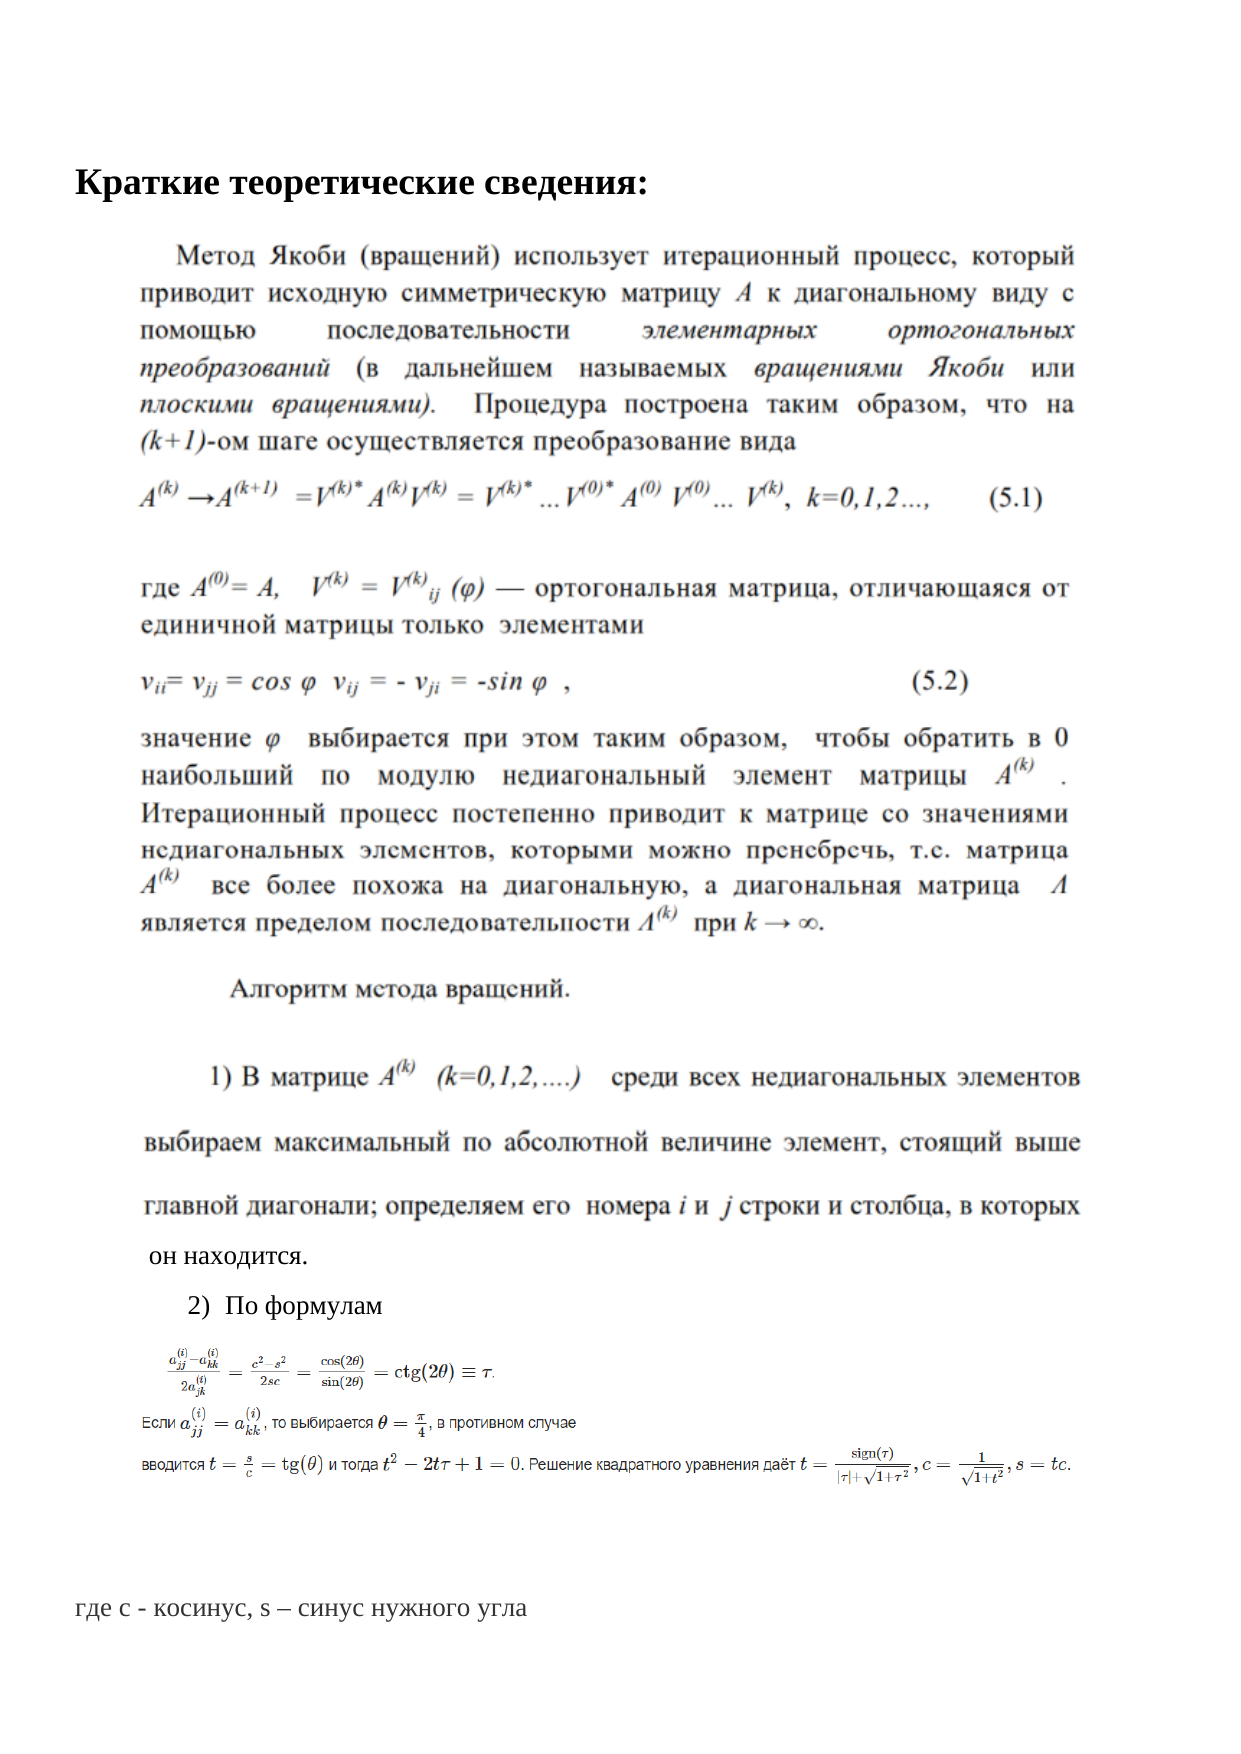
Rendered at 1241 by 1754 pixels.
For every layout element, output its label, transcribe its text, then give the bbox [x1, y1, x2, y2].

picture [131, 1339, 1109, 1497]
text где c - косинус, s – синус нужного угла [75, 1591, 1165, 1622]
list По формулам [187, 1289, 1165, 1320]
text он находится. [75, 222, 1165, 1270]
picture [82, 227, 1173, 1238]
text Краткие теоретические сведения: [75, 159, 1165, 202]
